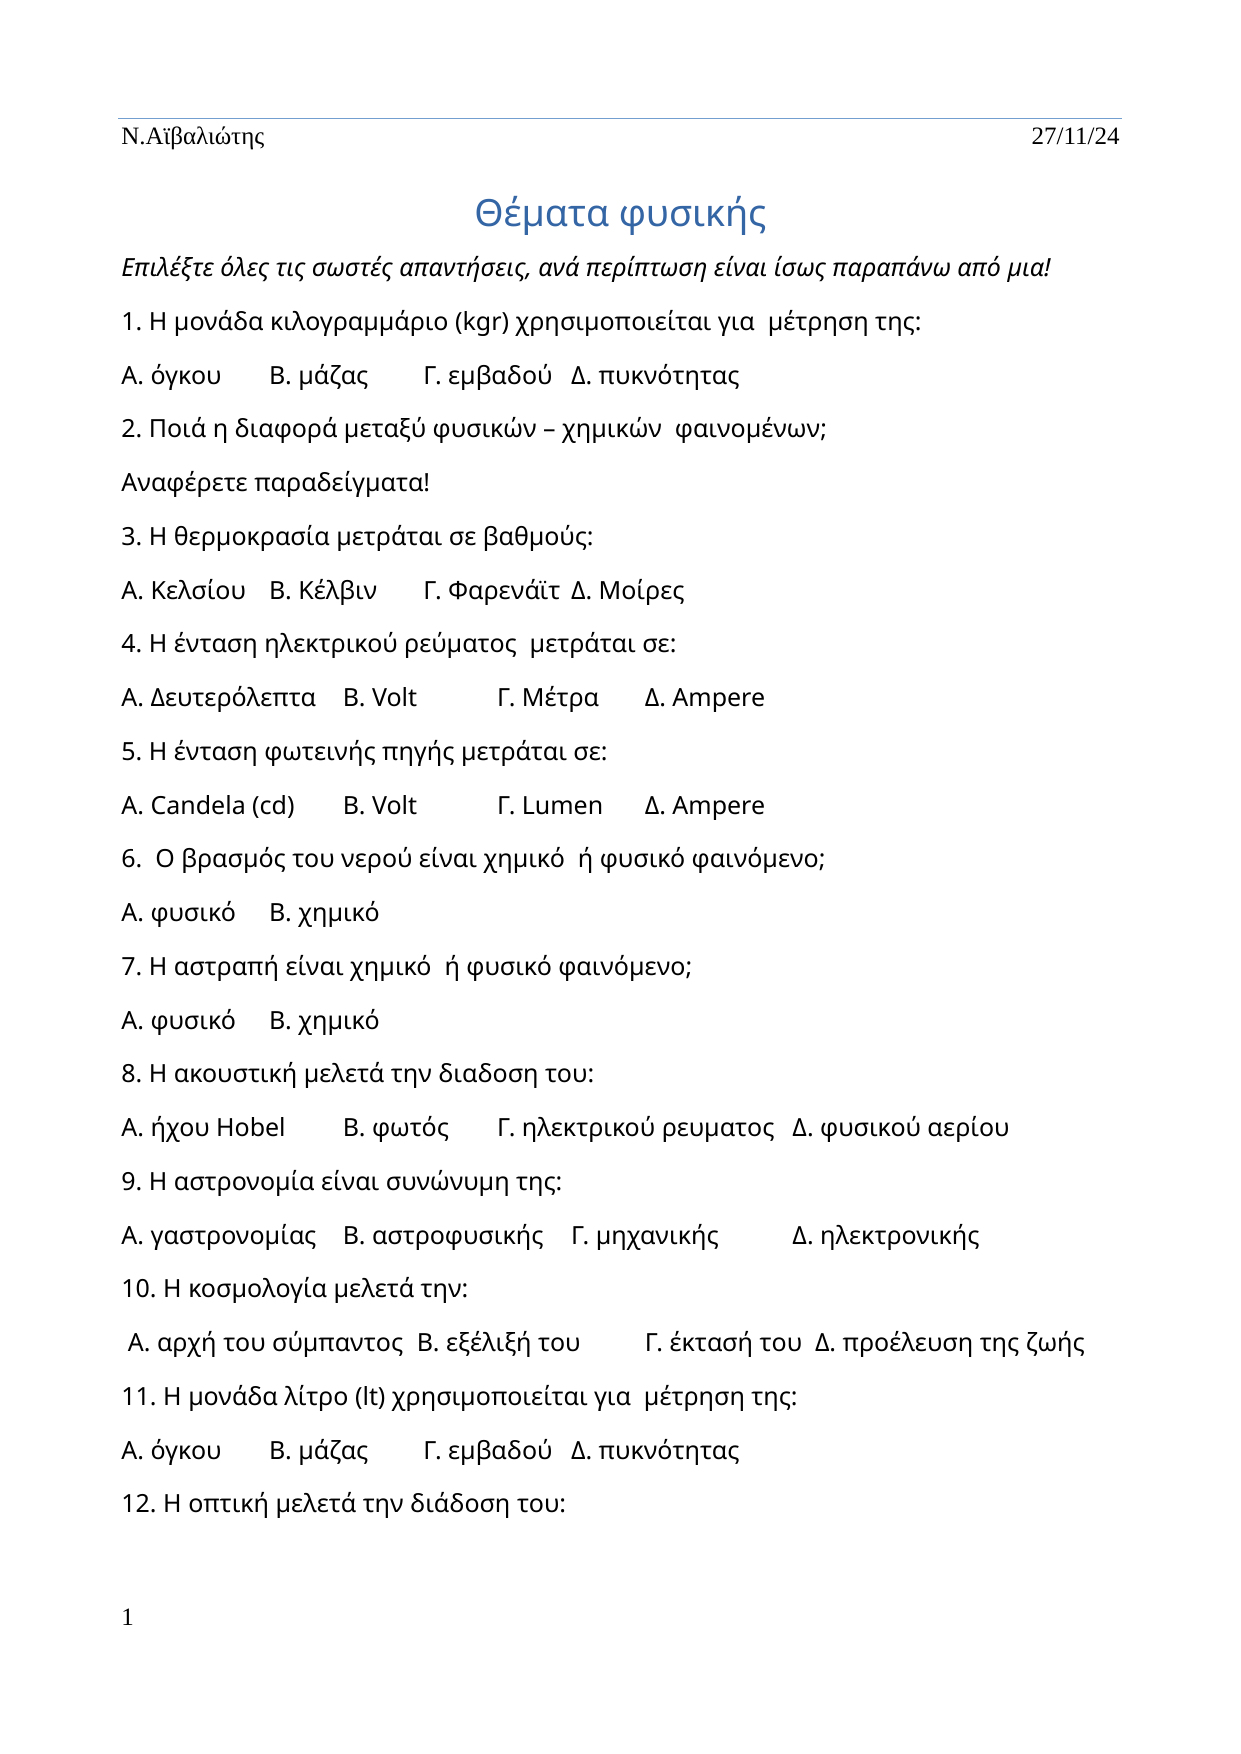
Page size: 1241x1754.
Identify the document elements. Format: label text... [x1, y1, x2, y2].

text 8. Η ακουστική μελετά την διαδοση του: [121, 1056, 1119, 1090]
text 4. Η ένταση ηλεκτρικού ρεύματος μετράται σε: [121, 626, 1119, 660]
text Α. Δευτερόλεπτα Β. Volt Γ. Μέτρα Δ. Ampere [121, 680, 1119, 714]
text Επιλέξτε όλες τις σωστές απαντήσεις, ανά περίπτωση είναι ίσως παραπάνω από μια! [121, 250, 1119, 284]
text Α. Κελσίου Β. Κέλβιν Γ. Φαρενάϊτ Δ. Μοίρες [121, 572, 1119, 606]
text Α. αρχή του σύμπαντος Β. εξέλιξή του Γ. έκτασή του Δ. προέλευση της ζωής [121, 1325, 1119, 1359]
text 11. Η μονάδα λίτρο (lt) χρησιμοποιείται για μέτρηση της: [121, 1378, 1119, 1413]
text Α. όγκου Β. μάζας Γ. εμβαδού Δ. πυκνότητας [121, 1432, 1119, 1466]
text 3. Η θερμοκρασία μετράται σε βαθμούς: [121, 518, 1119, 553]
text 12. Η οπτική μελετά την διάδοση του: [121, 1486, 1119, 1520]
text Α. όγκου Β. μάζας Γ. εμβαδού Δ. πυκνότητας [121, 357, 1119, 391]
text 6. Ο βρασμός του νερού είναι χημικό ή φυσικό φαινόμενο; [121, 841, 1119, 875]
text 5. Η ένταση φωτεινής πηγής μετράται σε: [121, 733, 1119, 768]
text Α. ήχου Hobel Β. φωτός Γ. ηλεκτρικού ρευματος Δ. φυσικού αερίου [121, 1110, 1119, 1144]
text Α. φυσικό Β. χημικό [121, 895, 1119, 929]
text 1. Η μονάδα κιλογραμμάριο (kgr) χρησιμοποιείται για μέτρηση της: [121, 303, 1119, 338]
text 7. Η αστραπή είναι χημικό ή φυσικό φαινόμενο; [121, 948, 1119, 983]
text Α. Candela (cd) Β. Volt Γ. Lumen Δ. Ampere [121, 787, 1119, 821]
text 2. Ποιά η διαφορά μεταξύ φυσικών – χημικών φαινομένων; [121, 411, 1119, 445]
text Α. φυσικό Β. χημικό [121, 1002, 1119, 1036]
text 9. Η αστρονομία είναι συνώνυμη της: [121, 1163, 1119, 1198]
subtitle Θέματα φυσικής [121, 186, 1119, 237]
text Αναφέρετε παραδείγματα! [121, 465, 1119, 499]
text Α. γαστρονομίας Β. αστροφυσικής Γ. μηχανικής Δ. ηλεκτρονικής [121, 1217, 1119, 1251]
text 10. Η κοσμολογία μελετά την: [121, 1271, 1119, 1305]
